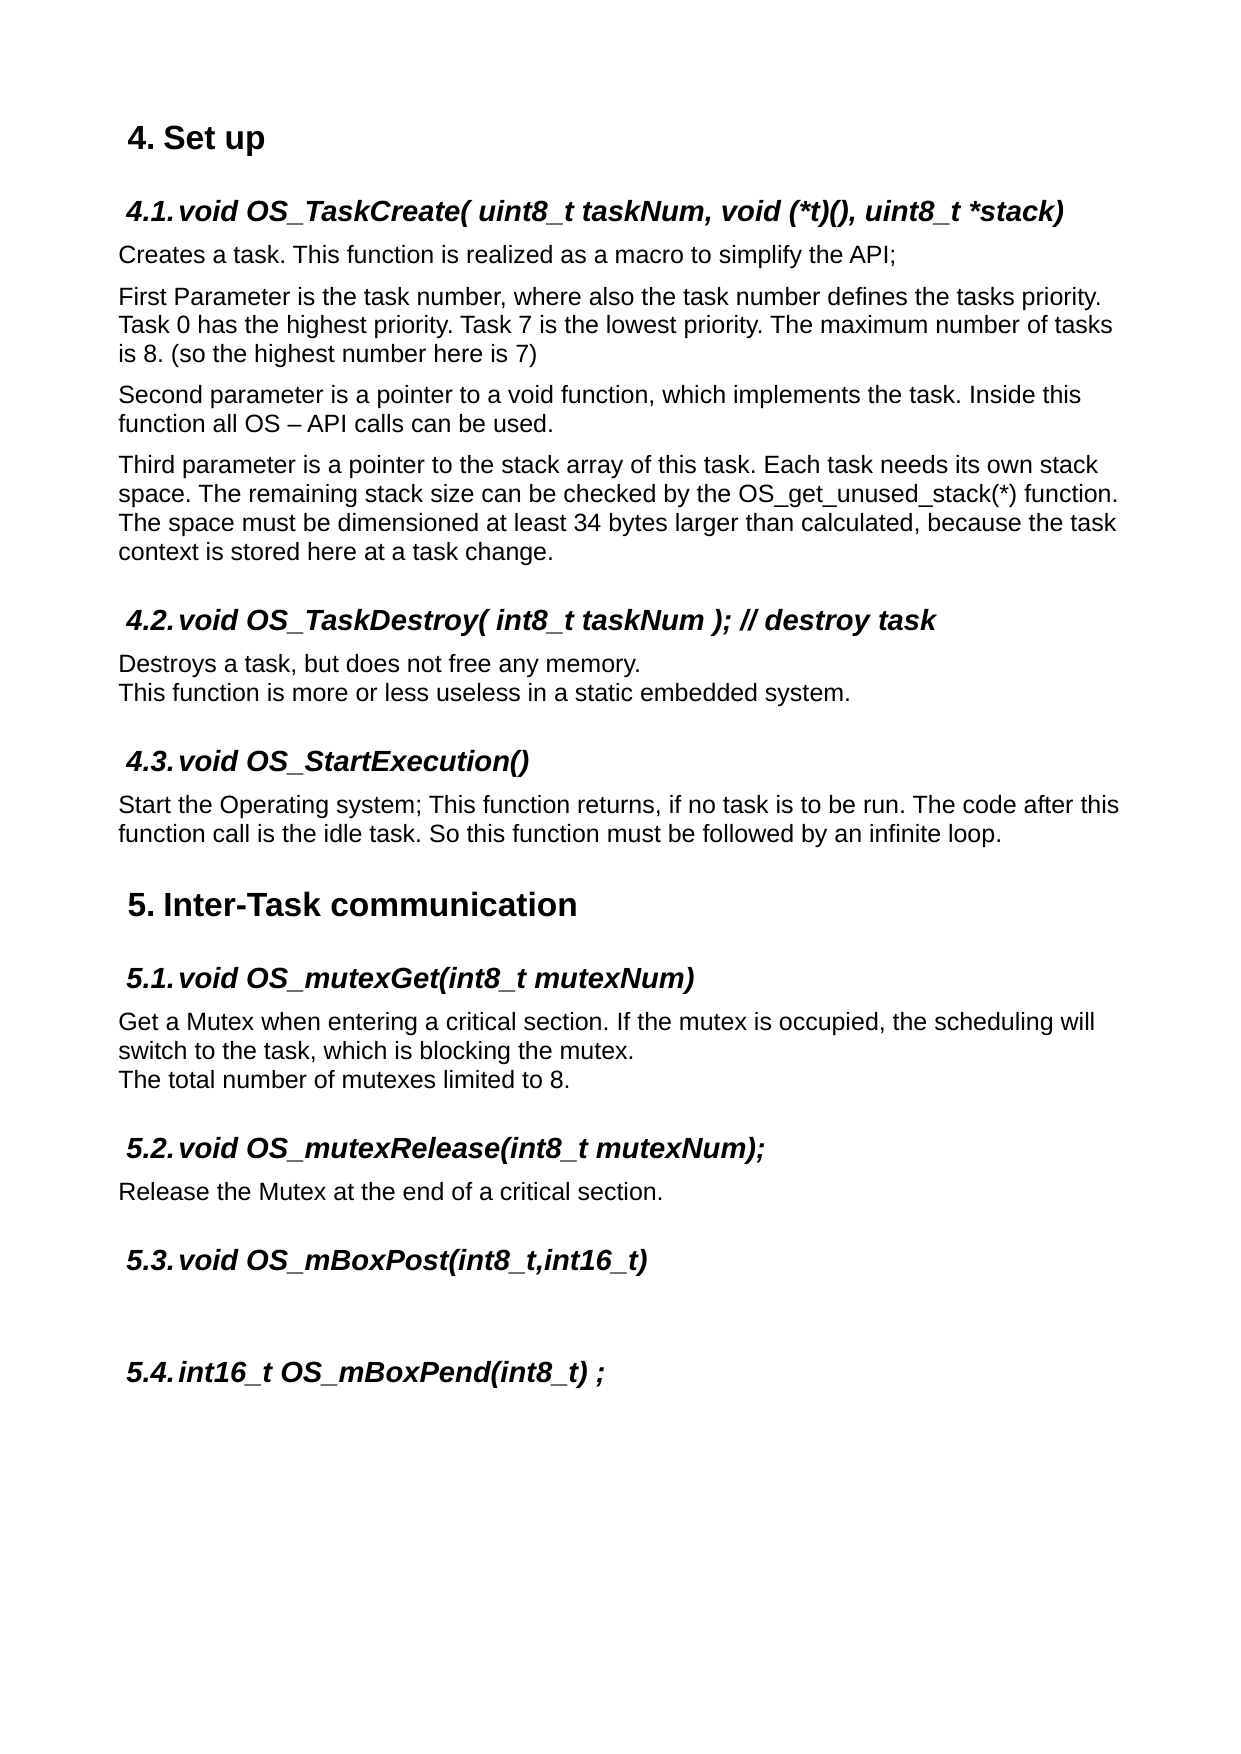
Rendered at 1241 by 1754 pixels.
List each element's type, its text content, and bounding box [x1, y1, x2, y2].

text Second parameter is a pointer to a void function, which implements the task. Inside this function all OS – API calls can be used. [118, 380, 1122, 438]
text Start the Operating system; This function returns, if no task is to be run. The code after this function call is the idle task. So this function must be followed by an infinite loop. [118, 790, 1122, 847]
subtitle int16_t OS_mBoxPend(int8_t) ; [118, 1355, 1122, 1389]
subtitle void OS_TaskDestroy( int8_t taskNum ); // destroy task [118, 603, 1122, 636]
subtitle void OS_mBoxPost(int8_t,int16_t) [118, 1243, 1122, 1277]
text Release the Mutex at the end of a critical section. [118, 1177, 1122, 1206]
subtitle void OS_StartExecution() [118, 744, 1122, 777]
text Destroys a task, but does not free any memory. This function is more or less useless in a static embedded system. [118, 649, 1122, 706]
text Third parameter is a pointer to the stack array of this task. Each task needs its own stack space. The remaining stack size can be checked by the OS_get_unused_stack(*) function. The space must be dimensioned at least 34 bytes larger than calculated, because the task context is stored here at a task change. [118, 450, 1122, 565]
subtitle Inter-Task communication [118, 885, 1122, 923]
subtitle void OS_mutexGet(int8_t mutexNum) [118, 961, 1122, 994]
subtitle void OS_mutexRelease(int8_t mutexNum); [118, 1131, 1122, 1164]
subtitle Set up [118, 118, 1122, 157]
subtitle void OS_TaskCreate( uint8_t taskNum, void (*t)(), uint8_t *stack) [118, 194, 1122, 228]
text Get a Mutex when entering a critical section. If the mutex is occupied, the scheduling will switch to the task, which is blocking the mutex. The total number of mutexes limited to 8. [118, 1007, 1122, 1093]
text Creates a task. This function is realized as a macro to simplify the API; [118, 240, 1122, 269]
text First Parameter is the task number, where also the task number defines the tasks priority. Task 0 has the highest priority. Task 7 is the lowest priority. The maximum number of tasks is 8. (so the highest number here is 7) [118, 282, 1122, 368]
